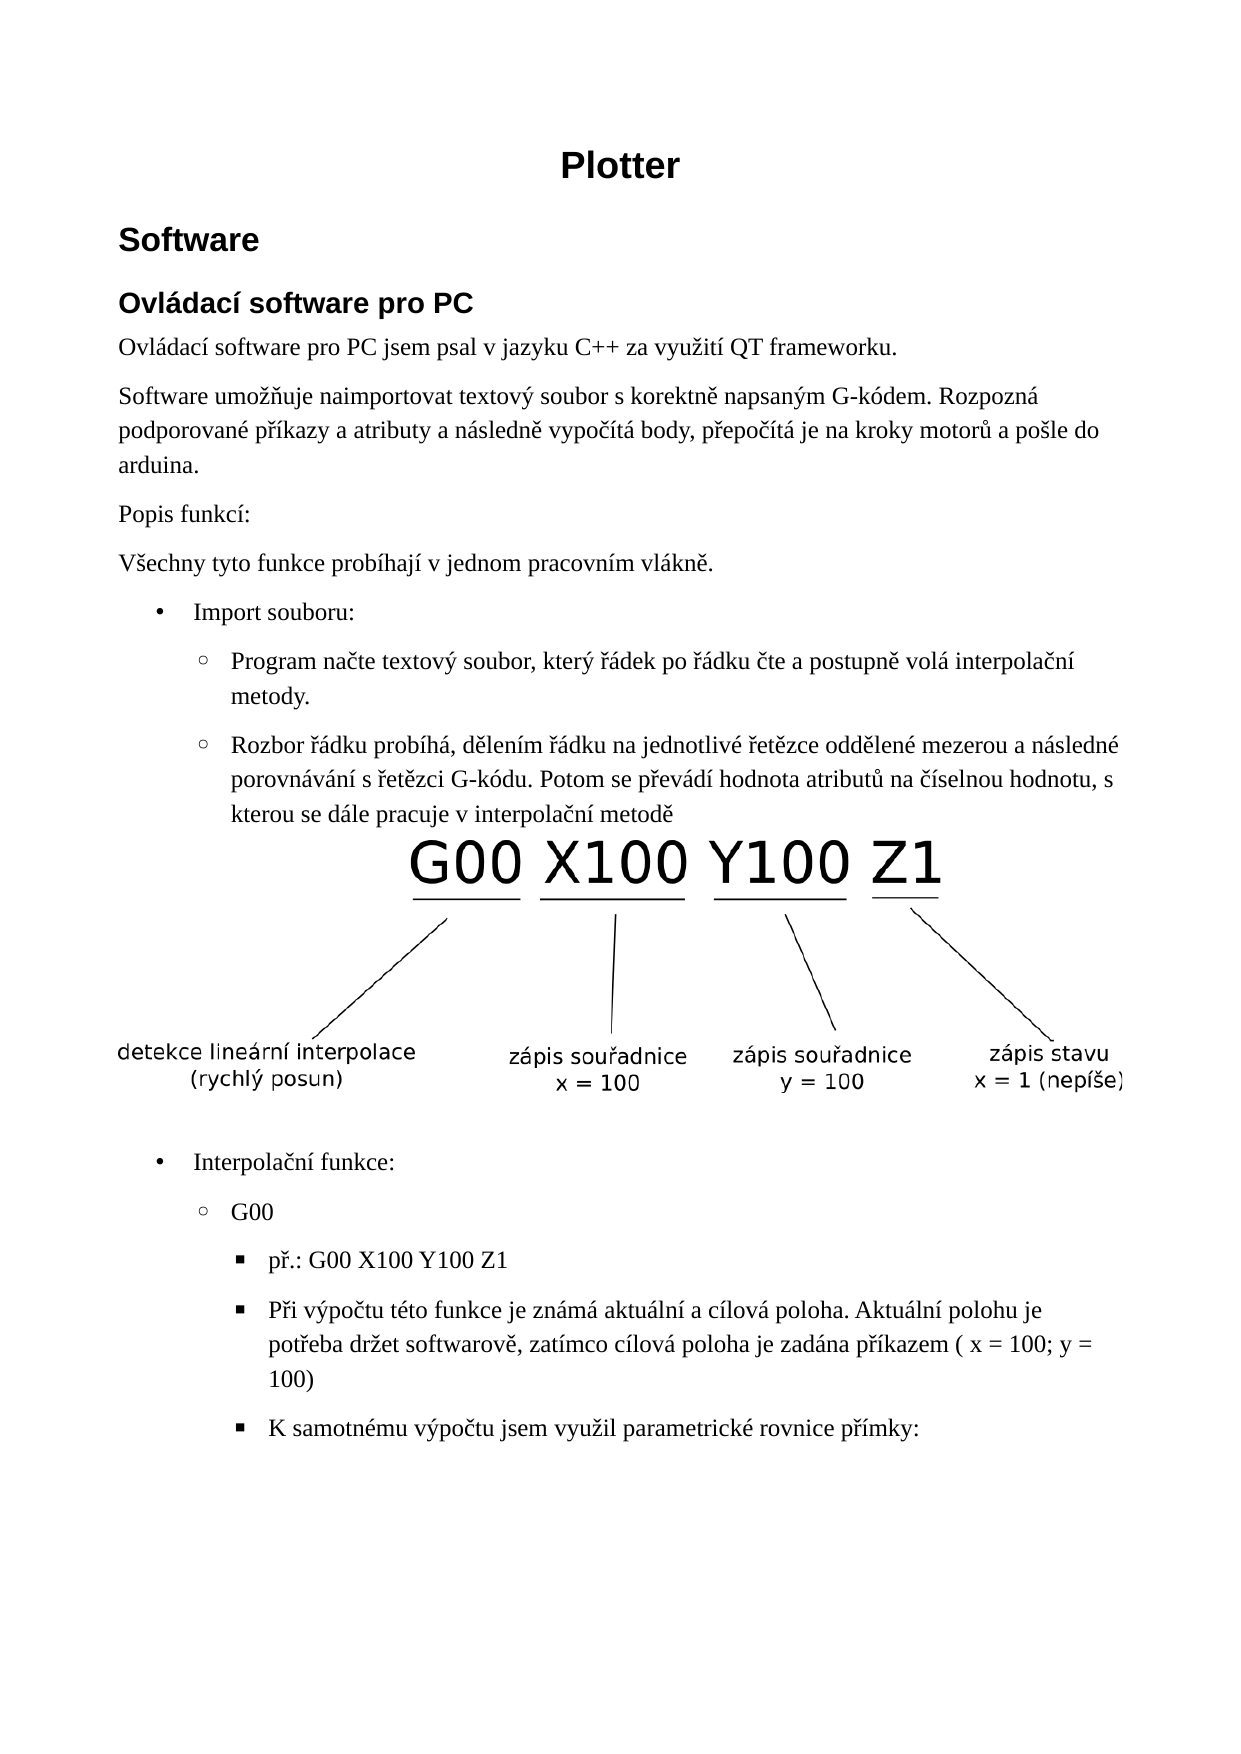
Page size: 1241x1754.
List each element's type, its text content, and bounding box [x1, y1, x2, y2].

list G00 [193, 1197, 1122, 1225]
text Všechny tyto funkce probíhají v jednom pracovním vlákně. [118, 548, 1122, 577]
list Program načte textový soubor, který řádek po řádku čte a postupně volá interpolační metody. [193, 646, 1122, 709]
list př.: G00 X100 Y100 Z1 [231, 1246, 1122, 1274]
list Rozbor řádku probíhá, dělením řádku na jednotlivé řetězce oddělené mezerou a následné porovnávání s řetězci G-kódu. Potom se převádí hodnota atributů na číselnou hodnotu, s kterou se dále pracuje v interpolační metodě [193, 730, 1122, 828]
subtitle Software [118, 220, 1122, 259]
subtitle Plotter [118, 143, 1122, 187]
picture [118, 840, 1123, 1093]
subtitle Ovládací software pro PC [118, 286, 1122, 319]
list Import souboru: [156, 597, 1122, 626]
text Ovládací software pro PC jsem psal v jazyku C++ za využití QT frameworku. [118, 332, 1122, 361]
text Popis funkcí: [118, 499, 1122, 528]
list Interpolační funkce: [156, 1147, 1122, 1176]
text Software umožňuje naimportovat textový soubor s korektně napsaným G-kódem. Rozpozná podporované příkazy a atributy a následně vypočítá body, přepočítá je na kroky motorů a pošle do arduina. [118, 381, 1122, 479]
list Při výpočtu této funkce je známá aktuální a cílová poloha. Aktuální polohu je potřeba držet softwarově, zatímco cílová poloha je zadána příkazem ( x = 100; y = 100) [231, 1295, 1122, 1392]
list K samotnému výpočtu jsem využil parametrické rovnice přímky: [231, 1413, 1122, 1441]
